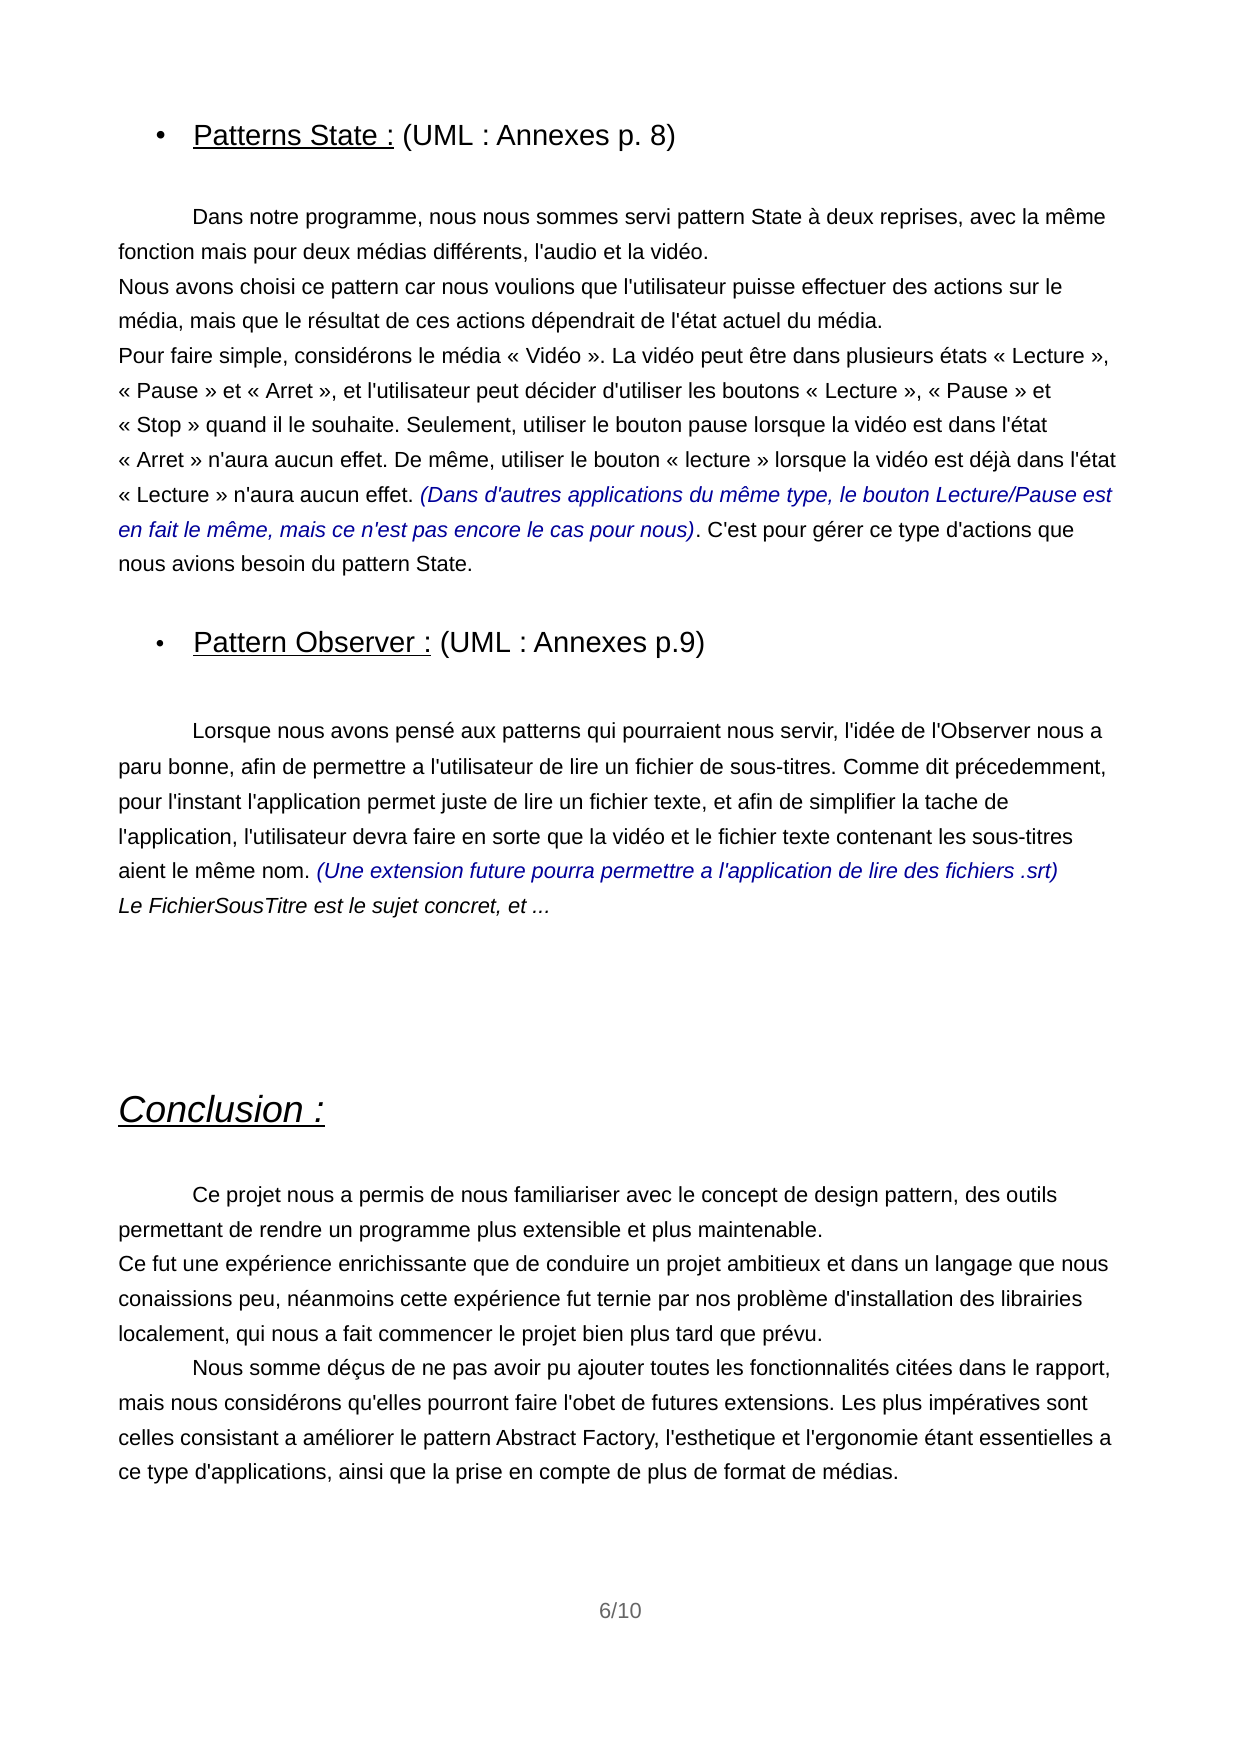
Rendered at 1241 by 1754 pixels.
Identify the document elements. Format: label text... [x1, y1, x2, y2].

text Nous avons choisi ce pattern car nous voulions que l'utilisateur puisse effectuer des actions sur le média, mais que le résultat de ces actions dépendrait de l'état actuel du média. [118, 274, 1122, 333]
text Dans notre programme, nous nous sommes servi pattern State à deux reprises, avec la même fonction mais pour deux médias différents, l'audio et la vidéo. [118, 204, 1122, 264]
text Pour faire simple, considérons le média « Vidéo ». La vidéo peut être dans plusieurs états « Lecture », « Pause » et « Arret », et l'utilisateur peut décider d'utiliser les boutons « Lecture », « Pause » et « Stop » quand il le souhaite. Seulement, utiliser le bouton pause lorsque la vidéo est dans l'état « Arret » n'aura aucun effet. De même, utiliser le bouton « lecture » lorsque la vidéo est déjà dans l'état « Lecture » n'aura aucun effet. (Dans d'autres applications du même type, le bouton Lecture/Pause est en fait le même, mais ce n'est pas encore le cas pour nous). C'est pour gérer ce type d'actions que nous avions besoin du pattern State. [118, 343, 1122, 576]
list Pattern Observer : (UML : Annexes p.9) [156, 625, 1122, 659]
text Le FichierSousTitre est le sujet concret, et ... [118, 893, 1122, 958]
text Lorsque nous avons pensé aux patterns qui pourraient nous servir, l'idée de l'Observer nous a paru bonne, afin de permettre a l'utilisateur de lire un fichier de sous-titres. Comme dit précedemment, pour l'instant l'application permet juste de lire un fichier texte, et afin de simplifier la tache de l'application, l'utilisateur devra faire en sorte que la vidéo et le fichier texte contenant les sous-titres aient le même nom. (Une extension future pourra permettre a l'application de lire des fichiers .srt) [118, 711, 1122, 883]
text Ce fut une expérience enrichissante que de conduire un projet ambitieux et dans un langage que nous conaissions peu, néanmoins cette expérience fut ternie par nos problème d'installation des librairies localement, qui nous a fait commencer le projet bien plus tard que prévu. [118, 1251, 1122, 1346]
list Patterns State : (UML : Annexes p. 8) [156, 118, 1122, 152]
text Nous somme déçus de ne pas avoir pu ajouter toutes les fonctionnalités citées dans le rapport, mais nous considérons qu'elles pourront faire l'obet de futures extensions. Les plus impératives sont celles consistant a améliorer le pattern Abstract Factory, l'esthetique et l'ergonomie étant essentielles a ce type d'applications, ainsi que la prise en compte de plus de format de médias. [118, 1355, 1122, 1484]
text Ce projet nous a permis de nous familiariser avec le concept de design pattern, des outils permettant de rendre un programme plus extensible et plus maintenable. [118, 1182, 1122, 1242]
text 6/10 [118, 1598, 1122, 1623]
text Conclusion : [118, 1088, 1122, 1131]
